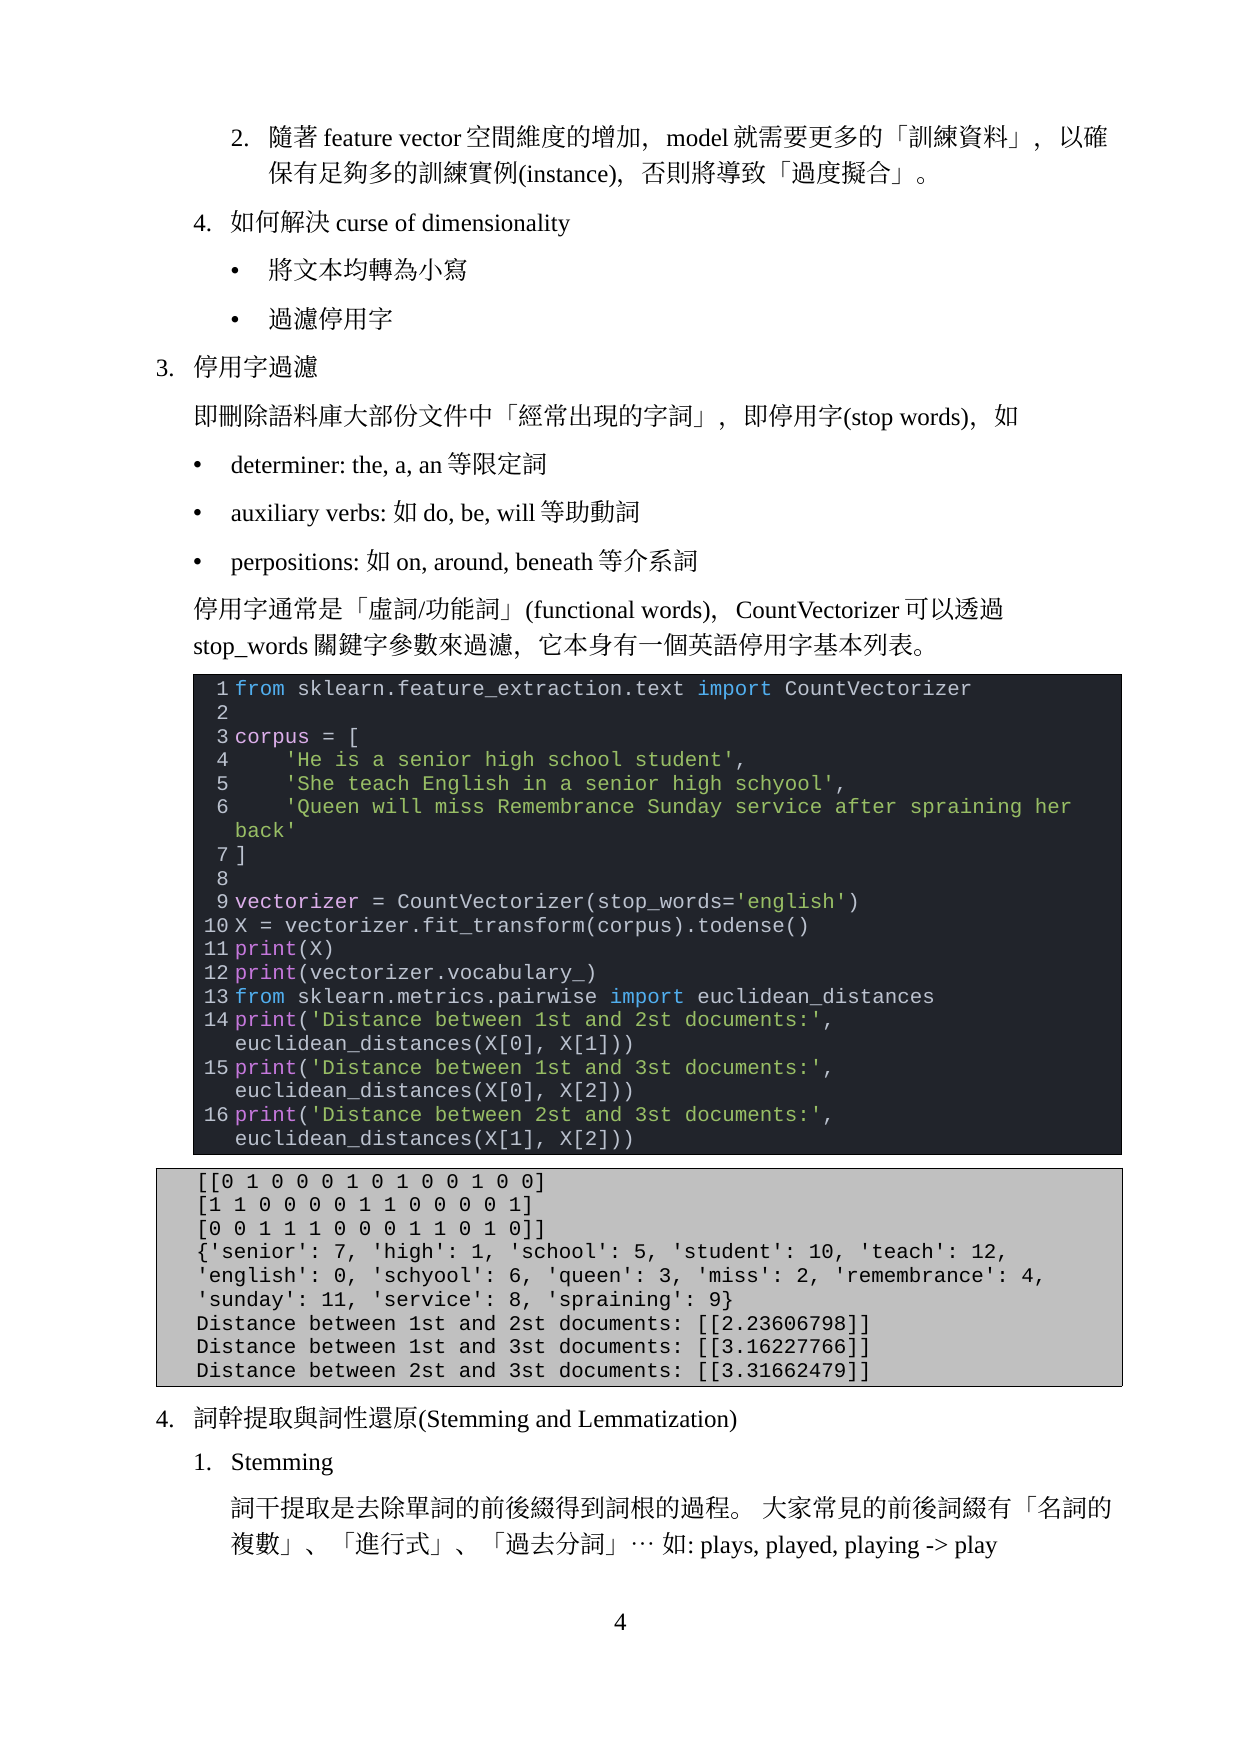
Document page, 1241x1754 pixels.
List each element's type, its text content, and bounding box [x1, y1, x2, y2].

list vectorizer = CountVectorizer(stop_words='english') [194, 887, 1121, 911]
list Stemming [193, 1447, 1122, 1476]
list corpus = [ [194, 722, 1121, 745]
list print(X) [194, 934, 1121, 958]
list [0 0 1 1 1 0 0 0 1 1 0 1 0]] [157, 1215, 1122, 1238]
list from sklearn.metrics.pairwise import euclidean_distances [194, 982, 1121, 1005]
list print('Distance between 2st and 3st documents:', euclidean_distances(X[1], X[2])) [194, 1100, 1121, 1154]
list 詞幹提取與詞性還原(Stemming and Lemmatization) [156, 1399, 1122, 1435]
list 詞干提取是去除單詞的前後綴得到詞根的過程。 大家常見的前後詞綴有「名詞的複數」、「進行式」、「過去分詞」… 如: plays, played, playing -> play [193, 1488, 1122, 1560]
list 如何解決curse of dimensionality [193, 202, 1122, 238]
list print('Distance between 1st and 2st documents:', euclidean_distances(X[0], X[1])) [194, 1005, 1121, 1053]
list print('Distance between 1st and 3st documents:', euclidean_distances(X[0], X[2])) [194, 1053, 1121, 1100]
list from sklearn.feature_extraction.text import CountVectorizer [194, 675, 1121, 698]
list X = vectorizer.fit_transform(corpus).todense() [194, 911, 1121, 934]
list 過濾停用字 [231, 299, 1122, 335]
list 'He is a senior high school student', [194, 745, 1121, 769]
list ] [194, 840, 1121, 863]
list print(vectorizer.vocabulary_) [194, 958, 1121, 982]
list 停用字過濾 [156, 348, 1122, 384]
list 將文本均轉為小寫 [231, 251, 1122, 287]
list Distance between 1st and 2st documents: [[2.23606798]] [157, 1309, 1122, 1333]
list 'She teach English in a senior high schyool', [194, 769, 1121, 793]
list perpositions: 如on, around, beneath等介系詞 [193, 542, 1122, 577]
list Distance between 1st and 3st documents: [[3.16227766]] [157, 1333, 1122, 1357]
list 即刪除語料庫大部份文件中「經常出現的字詞」，即停用字(stop words)，如 [156, 396, 1122, 432]
list Distance between 2st and 3st documents: [[3.31662479]] [157, 1357, 1122, 1386]
list 停用字通常是「虛詞/功能詞」(functional words)，CountVectorizer可以透過stop_words關鍵字參數來過濾，它本身有一個英語停用字基本列表。 [156, 590, 1122, 662]
list {'senior': 7, 'high': 1, 'school': 5, 'student': 10, 'teach': 12, 'english': 0, 'schyool': 6, 'queen': 3, 'miss': 2, 'remembrance': 4, 'sunday': 11, 'service': 8, 'spraining': 9} [157, 1238, 1122, 1309]
list 隨著feature vector空間維度的增加，model就需要更多的「訓練資料」，以確保有足夠多的訓練實例(instance)，否則將導致「過度擬合」。 [231, 118, 1122, 190]
list [[0 1 0 0 0 1 0 1 0 0 1 0 0] [157, 1169, 1122, 1191]
list [1 1 0 0 0 0 1 1 0 0 0 0 1] [157, 1191, 1122, 1215]
list auxiliary verbs: 如do, be, will等助動詞 [193, 493, 1122, 529]
list determiner: the, a, an等限定詞 [193, 445, 1122, 481]
list 'Queen will miss Remembrance Sunday service after spraining her back' [194, 793, 1121, 840]
